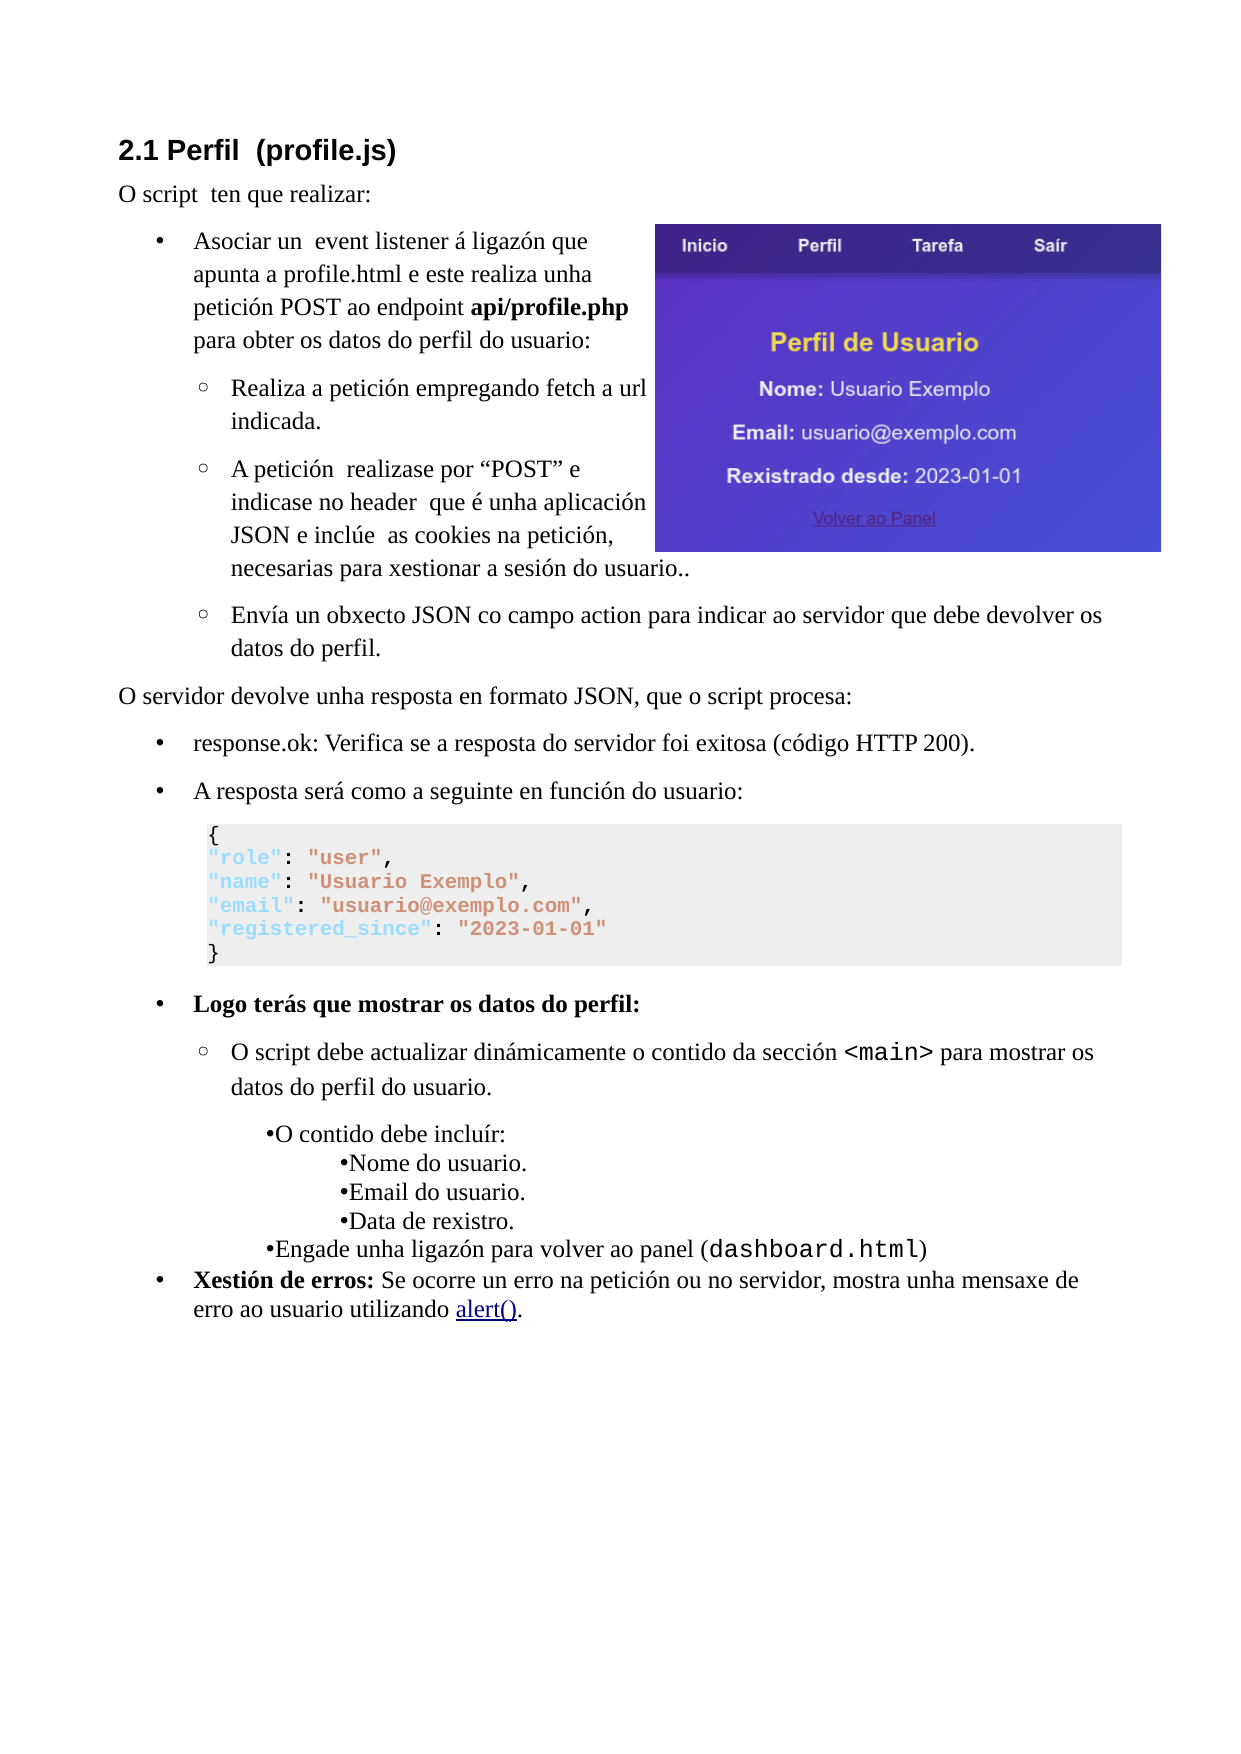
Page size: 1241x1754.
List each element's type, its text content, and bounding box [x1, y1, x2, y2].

text O script ten que realizar: [118, 179, 1122, 207]
list A petición realizase por “POST” e indicase no header que é unha aplicación JSON e inclúe as cookies na petición, necesarias para xestionar a sesión do usuario.. [193, 454, 1122, 581]
list response.ok: Verifica se a resposta do servidor foi exitosa (código HTTP 200). [156, 728, 1122, 757]
list Data de rexistro. [118, 1206, 1122, 1234]
text O servidor devolve unha resposta en formato JSON, que o script procesa: [118, 681, 1122, 710]
list Nome do usuario. [118, 1148, 1122, 1177]
subtitle 2.1 Perfil (profile.js) [118, 133, 1122, 166]
list Xestión de erros: Se ocorre un erro na petición ou no servidor, mostra unha mensaxe de erro ao usuario utilizando alert(). [156, 1265, 1122, 1323]
list O contido debe incluír: [118, 1119, 1122, 1148]
list Logo terás que mostrar os datos do perfil: [156, 989, 1122, 1018]
list Realiza a petición empregando fetch a url indicada. [193, 373, 655, 435]
list A resposta será como a seguinte en función do usuario: [156, 776, 1122, 805]
list O script debe actualizar dinámicamente o contido da sección <main> para mostrar os datos do perfil do usuario. [193, 1037, 1122, 1101]
list Email do usuario. [118, 1177, 1122, 1206]
list Envía un obxecto JSON co campo action para indicar ao servidor que debe devolver os datos do perfil. [193, 600, 1122, 662]
list Engade unha ligazón para volver ao panel (dashboard.html) [118, 1234, 1122, 1265]
list Asociar un event listener á ligazón que apunta a profile.html e este realiza unha petición POST ao endpoint api/profile.php para obter os datos do perfil do usuario: [156, 226, 655, 354]
picture [655, 224, 1162, 552]
table_header { "role": "user", "name": "Usuario Exemplo", "email": "usuario@exemplo.com", "registered_since": "2023-01-01" } [207, 824, 1122, 966]
